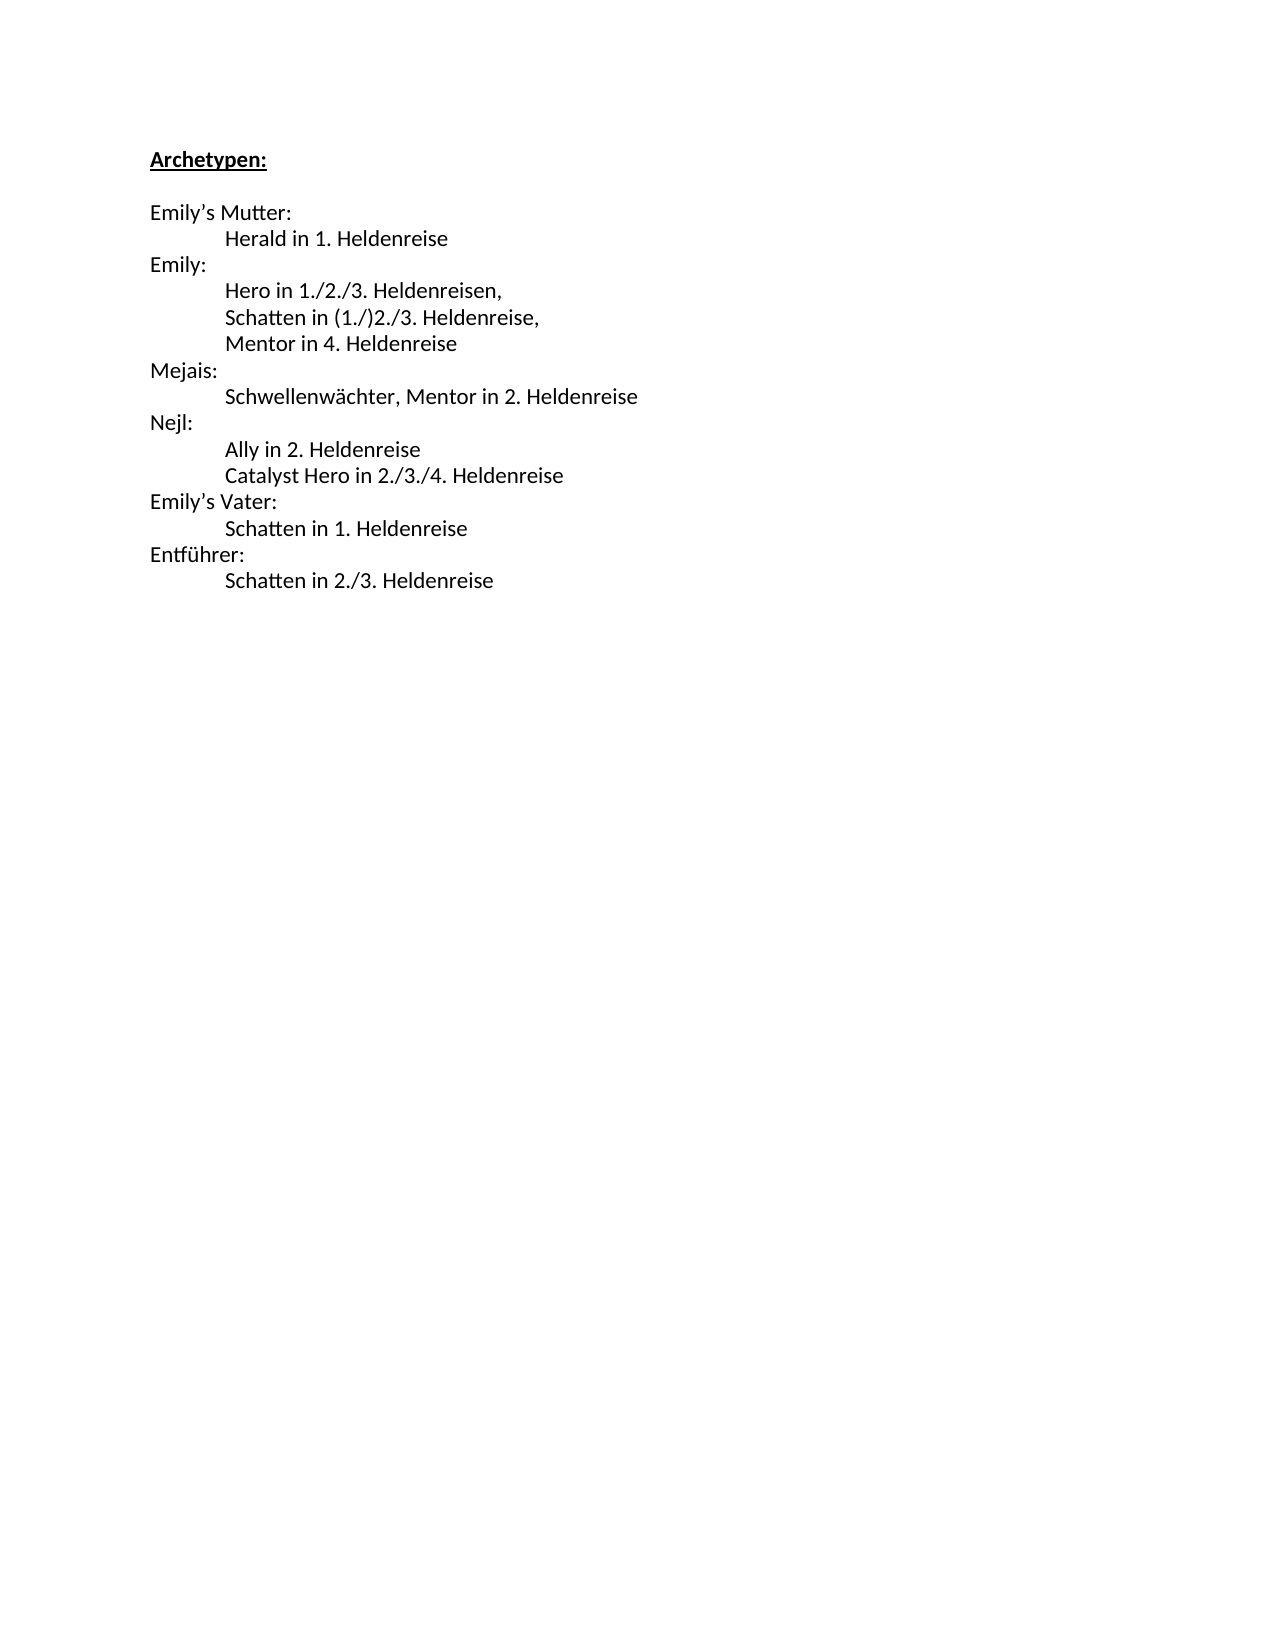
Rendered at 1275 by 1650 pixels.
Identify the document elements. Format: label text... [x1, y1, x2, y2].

text Schatten in 1. Heldenreise [150, 519, 1125, 542]
text Schwellenwächter, Mentor in 2. Heldenreise [150, 387, 1125, 410]
text Emily’s Vater: [150, 493, 1125, 516]
text Schatten in (1./)2./3. Heldenreise, [150, 308, 1125, 331]
text Ally in 2. Heldenreise [150, 440, 1125, 463]
text Entführer: [150, 545, 1125, 568]
text Emily: [150, 255, 1125, 278]
text Archetypen: [150, 150, 1125, 173]
text Herald in 1. Heldenreise [150, 229, 1125, 252]
text Hero in 1./2./3. Heldenreisen, [150, 282, 1125, 305]
text Mejais: [150, 361, 1125, 384]
text Nejl: [150, 413, 1125, 436]
text Catalyst Hero in 2./3./4. Heldenreise [150, 466, 1125, 489]
text Schatten in 2./3. Heldenreise [150, 572, 1125, 594]
text Mentor in 4. Heldenreise [150, 334, 1125, 357]
text Emily’s Mutter: [150, 203, 1125, 226]
